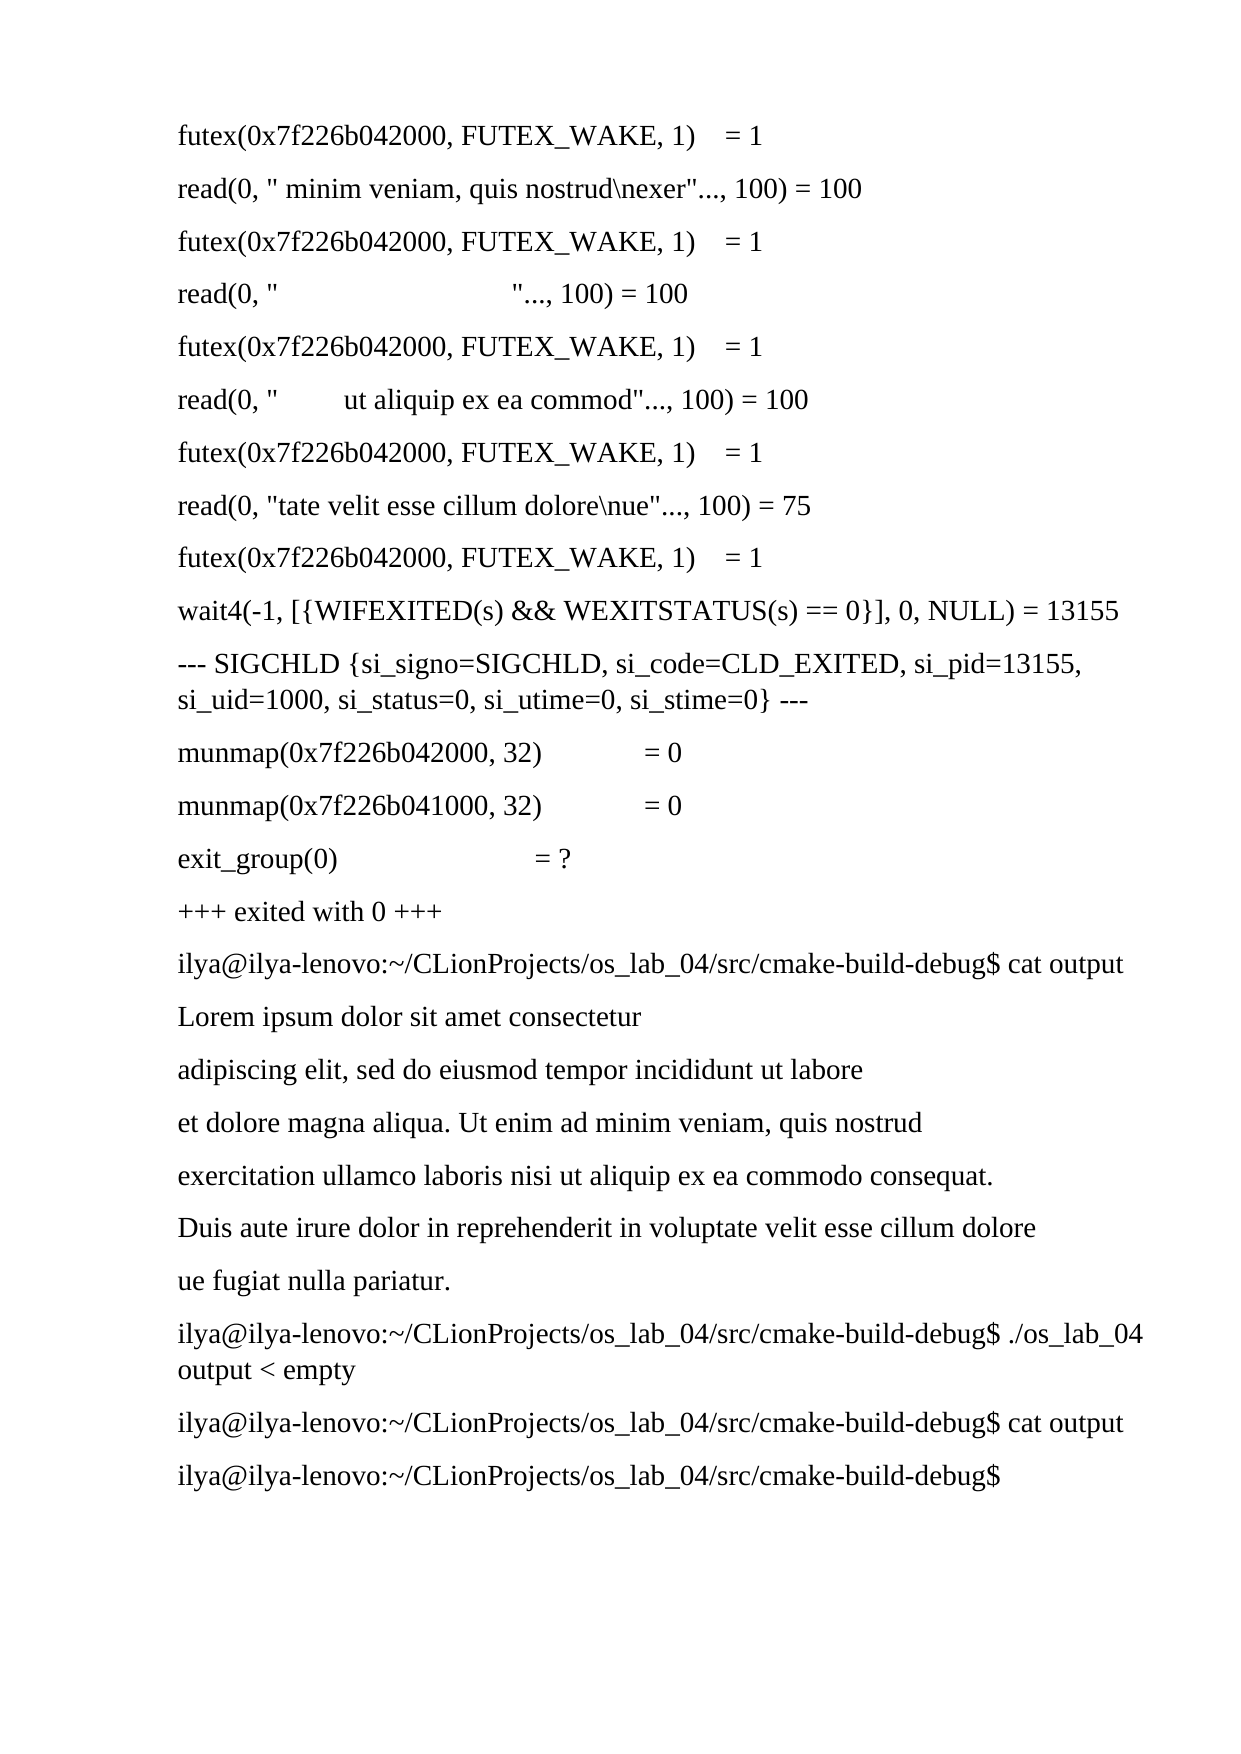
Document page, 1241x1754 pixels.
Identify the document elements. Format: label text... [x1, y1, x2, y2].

text exercitation ullamco laboris nisi ut aliquip ex ea commodo consequat. [177, 1158, 1152, 1191]
text ue fugiat nulla pariatur. [177, 1263, 1152, 1297]
text futex(0x7f226b042000, FUTEX_WAKE, 1) = 1 [177, 541, 1152, 574]
text adipiscing elit, sed do eiusmod tempor incididunt ut labore [177, 1052, 1152, 1086]
text munmap(0x7f226b041000, 32) = 0 [177, 788, 1152, 822]
text exit_group(0) = ? [177, 841, 1152, 874]
text --- SIGCHLD {si_signo=SIGCHLD, si_code=CLD_EXITED, si_pid=13155, si_uid=1000, si_status=0, si_utime=0, si_stime=0} --- [177, 646, 1152, 716]
text futex(0x7f226b042000, FUTEX_WAKE, 1) = 1 [177, 118, 1152, 152]
text ilya@ilya-lenovo:~/CLionProjects/os_lab_04/src/cmake-build-debug$ cat output [177, 1405, 1152, 1439]
text read(0, " minim veniam, quis nostrud\nexer"..., 100) = 100 [177, 171, 1152, 204]
text ilya@ilya-lenovo:~/CLionProjects/os_lab_04/src/cmake-build-debug$ [177, 1458, 1152, 1491]
text read(0, " ut aliquip ex ea commod"..., 100) = 100 [177, 382, 1152, 416]
text ilya@ilya-lenovo:~/CLionProjects/os_lab_04/src/cmake-build-debug$ ./os_lab_04 output < empty [177, 1316, 1152, 1386]
text +++ exited with 0 +++ [177, 894, 1152, 927]
text Lorem ipsum dolor sit amet consectetur [177, 999, 1152, 1033]
text read(0, " "..., 100) = 100 [177, 277, 1152, 310]
text read(0, "tate velit esse cillum dolore\nue"..., 100) = 75 [177, 488, 1152, 521]
text et dolore magna aliqua. Ut enim ad minim veniam, quis nostrud [177, 1105, 1152, 1138]
text Duis aute irure dolor in reprehenderit in voluptate velit esse cillum dolore [177, 1211, 1152, 1244]
text futex(0x7f226b042000, FUTEX_WAKE, 1) = 1 [177, 224, 1152, 257]
text futex(0x7f226b042000, FUTEX_WAKE, 1) = 1 [177, 329, 1152, 363]
text futex(0x7f226b042000, FUTEX_WAKE, 1) = 1 [177, 435, 1152, 468]
text ilya@ilya-lenovo:~/CLionProjects/os_lab_04/src/cmake-build-debug$ cat output [177, 946, 1152, 980]
text wait4(-1, [{WIFEXITED(s) && WEXITSTATUS(s) == 0}], 0, NULL) = 13155 [177, 593, 1152, 627]
text munmap(0x7f226b042000, 32) = 0 [177, 735, 1152, 769]
